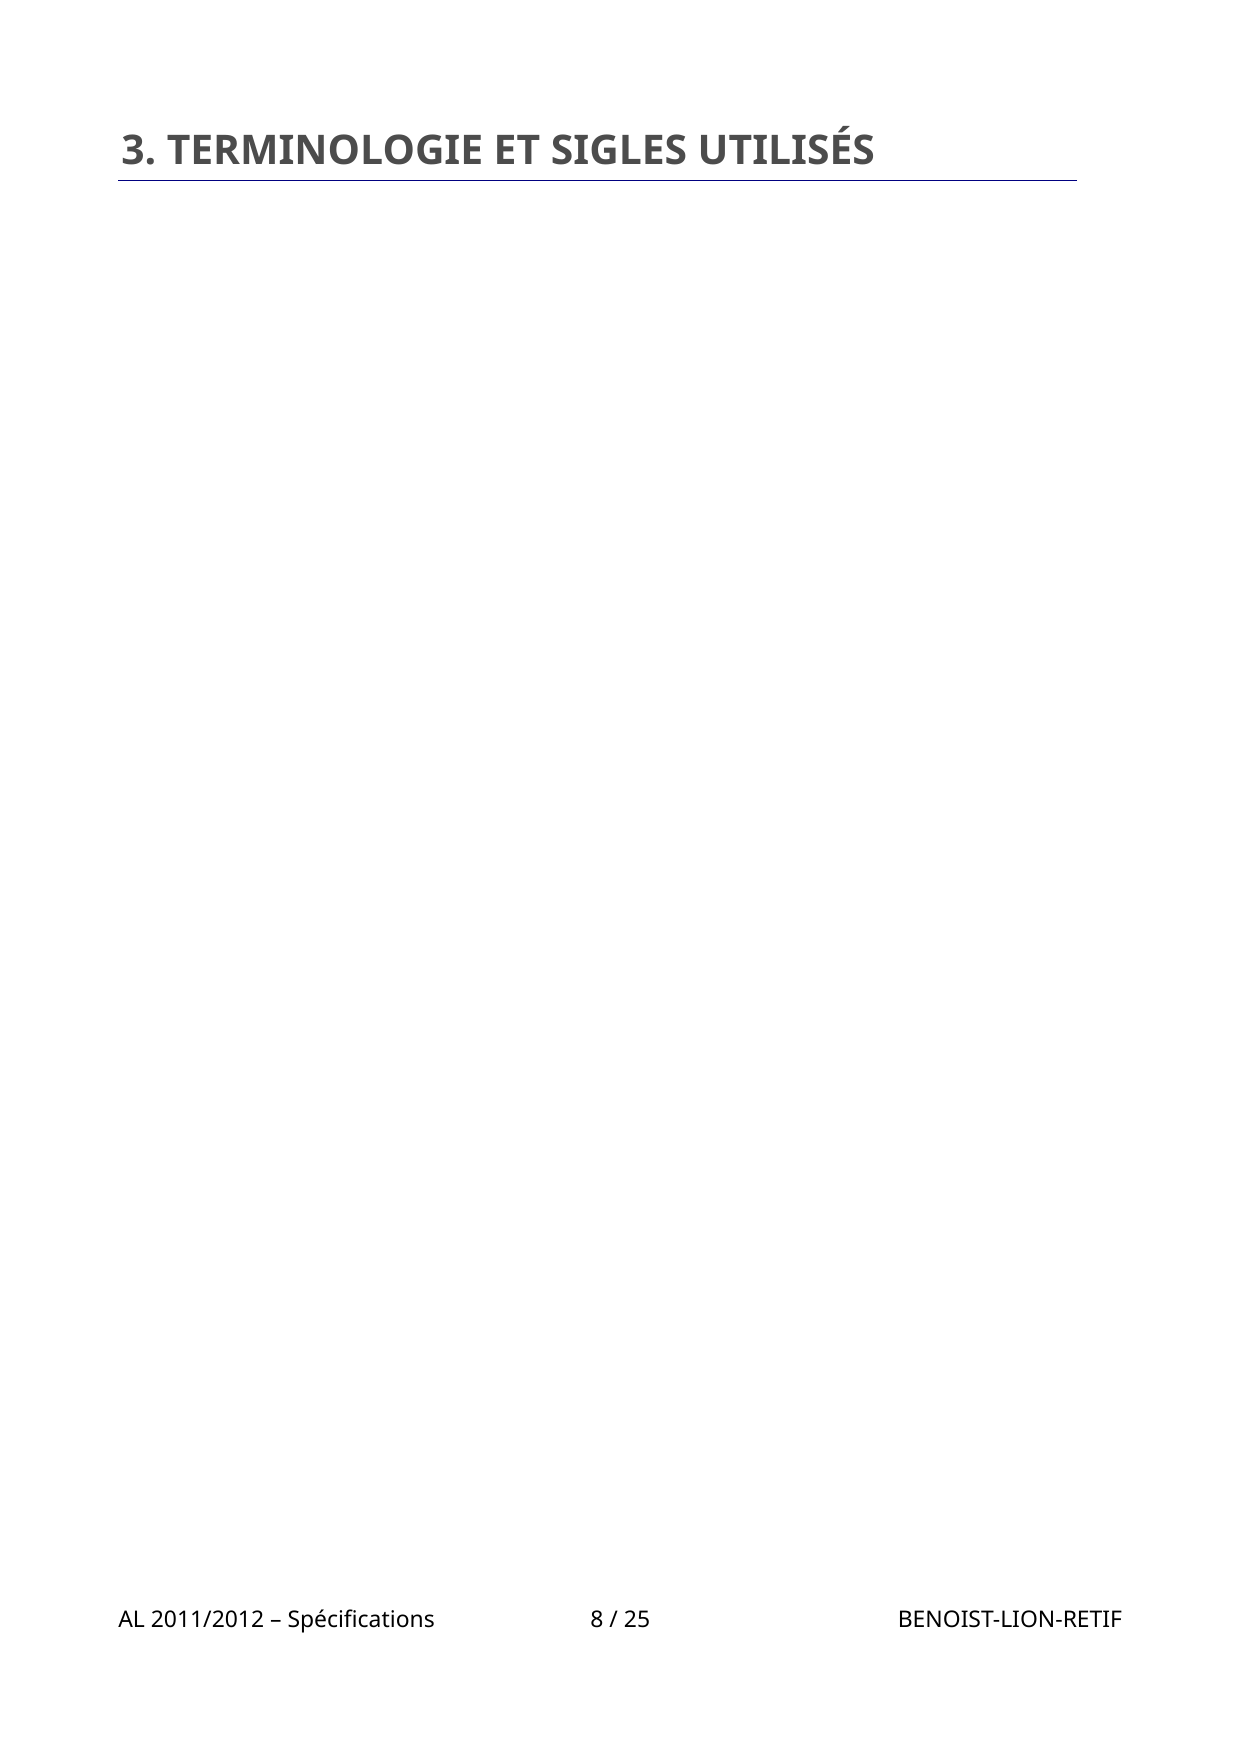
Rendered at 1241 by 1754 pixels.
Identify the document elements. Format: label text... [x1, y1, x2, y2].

subtitle 3. Terminologie et sigles utilisés [118, 118, 1077, 180]
